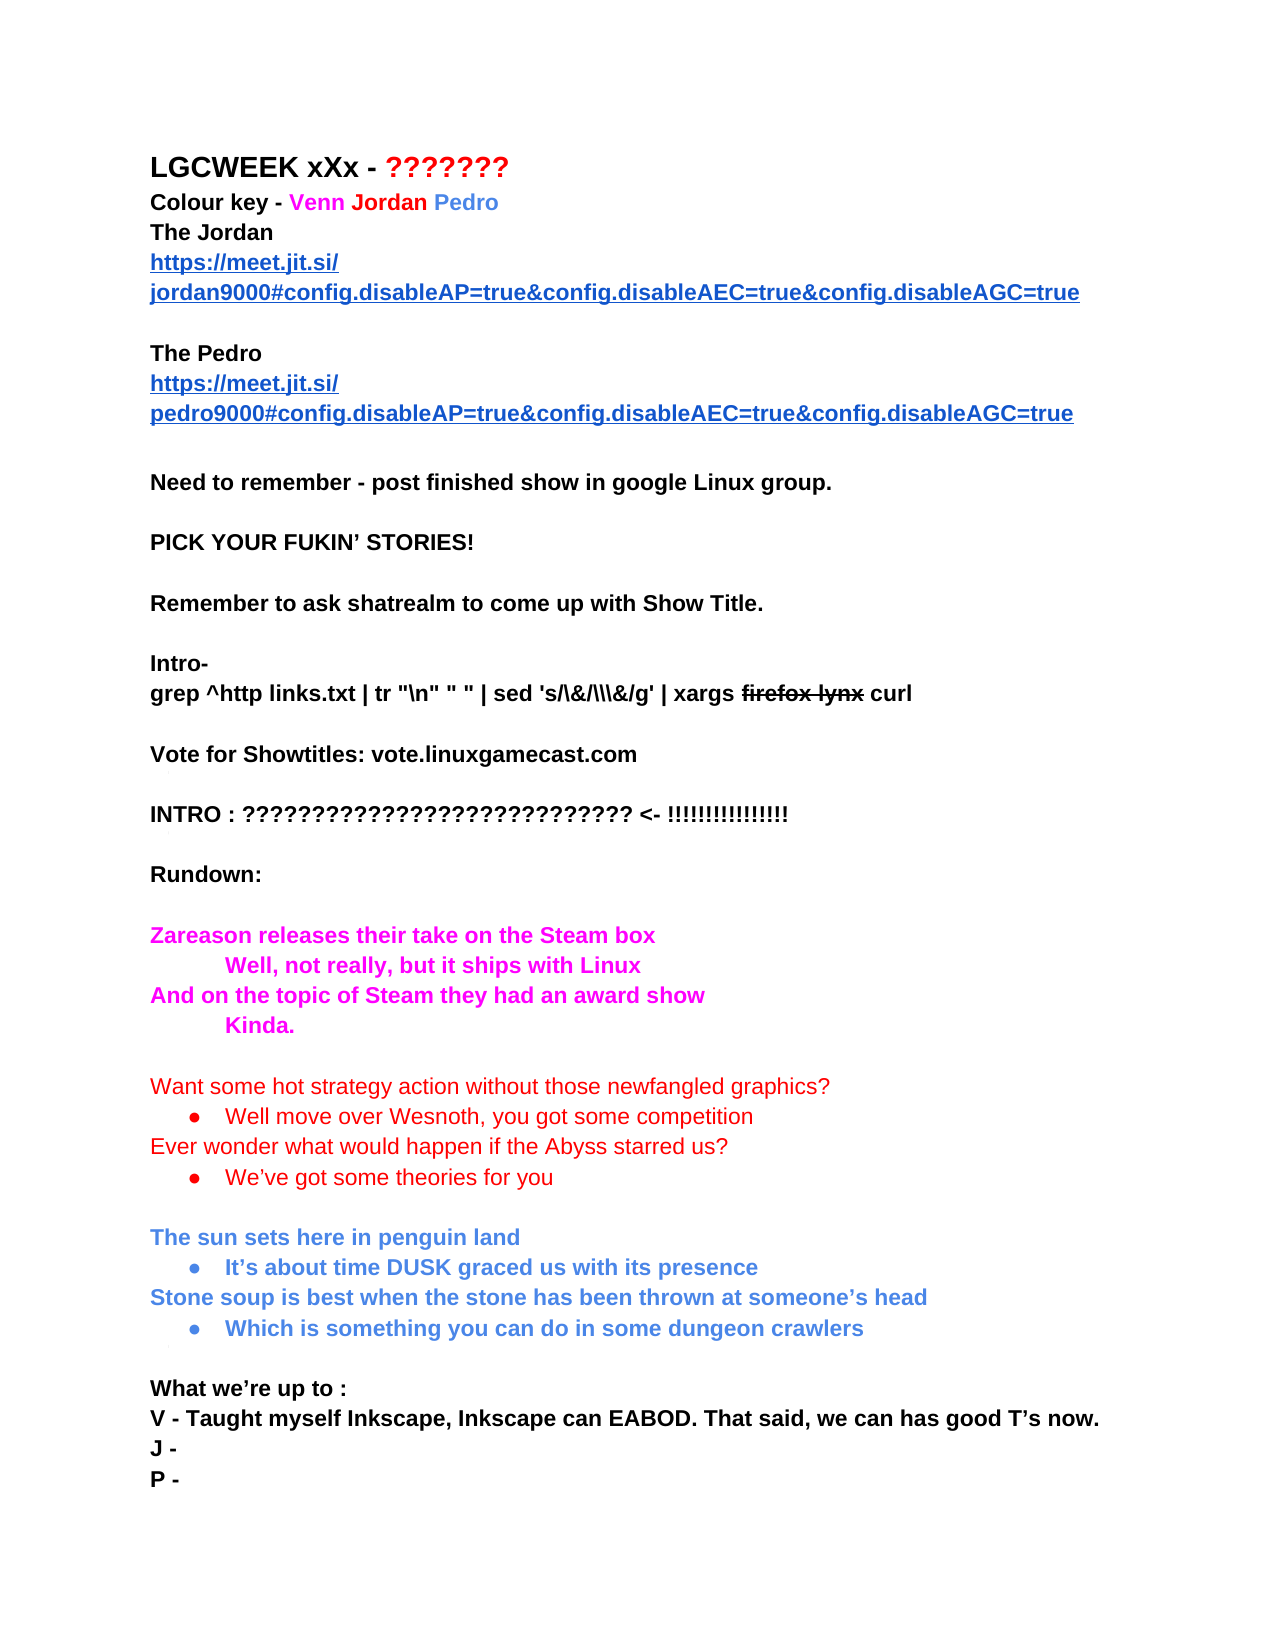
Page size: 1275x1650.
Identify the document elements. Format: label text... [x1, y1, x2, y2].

text P - [150, 1466, 1125, 1492]
text The Jordan [150, 219, 1125, 245]
text Intro- [150, 650, 1125, 676]
text https://meet.jit.si/pedro9000#config.disableAP=true&config.disableAEC=true&config.disableAGC=true [150, 370, 1125, 426]
text What we’re up to : [150, 1375, 1125, 1401]
text PICK YOUR FUKIN’ STORIES! [150, 529, 1125, 556]
text Need to remember - post finished show in google Linux group. [150, 469, 1125, 495]
text Stone soup is best when the stone has been thrown at someone’s head [150, 1284, 1125, 1311]
text J - [150, 1435, 1125, 1462]
text INTRO : ???????????????????????????? <- !!!!!!!!!!!!!!!! [150, 801, 1125, 827]
list It’s about time DUSK graced us with its presence [187, 1254, 1125, 1281]
text And on the topic of Steam they had an award show Kinda. [150, 982, 1125, 1039]
list Which is something you can do in some dungeon crawlers [187, 1314, 1125, 1341]
text Colour key - Venn Jordan Pedro [150, 188, 1125, 215]
text Remember to ask shatrealm to come up with Show Title. [150, 589, 1125, 616]
text Want some hot strategy action without those newfangled graphics? [150, 1073, 1125, 1099]
text grep ^http links.txt | tr "\n" " " | sed 's/\&/\\\&/g' | xargs firefox lynx curl [150, 680, 1125, 707]
text The Pedro [150, 339, 1125, 366]
text The sun sets here in penguin land [150, 1224, 1125, 1250]
text Well, not really, but it ships with Linux [150, 952, 1125, 978]
text LGCWEEK xXx - ??????? [150, 150, 1125, 183]
list Well move over Wesnoth, you got some competition [187, 1103, 1125, 1129]
text https://meet.jit.si/jordan9000#config.disableAP=true&config.disableAEC=true&config.disableAGC=true [150, 249, 1125, 306]
text Rundown: [150, 861, 1125, 888]
list We’ve got some theories for you [187, 1163, 1125, 1190]
text V - Taught myself Inkscape, Inkscape can EABOD. That said, we can has good T’s now. [150, 1405, 1125, 1432]
text Vote for Showtitles: vote.linuxgamecast.com [150, 741, 1125, 767]
text Zareason releases their take on the Steam box [150, 922, 1125, 948]
text Ever wonder what would happen if the Abyss starred us? [150, 1133, 1125, 1160]
